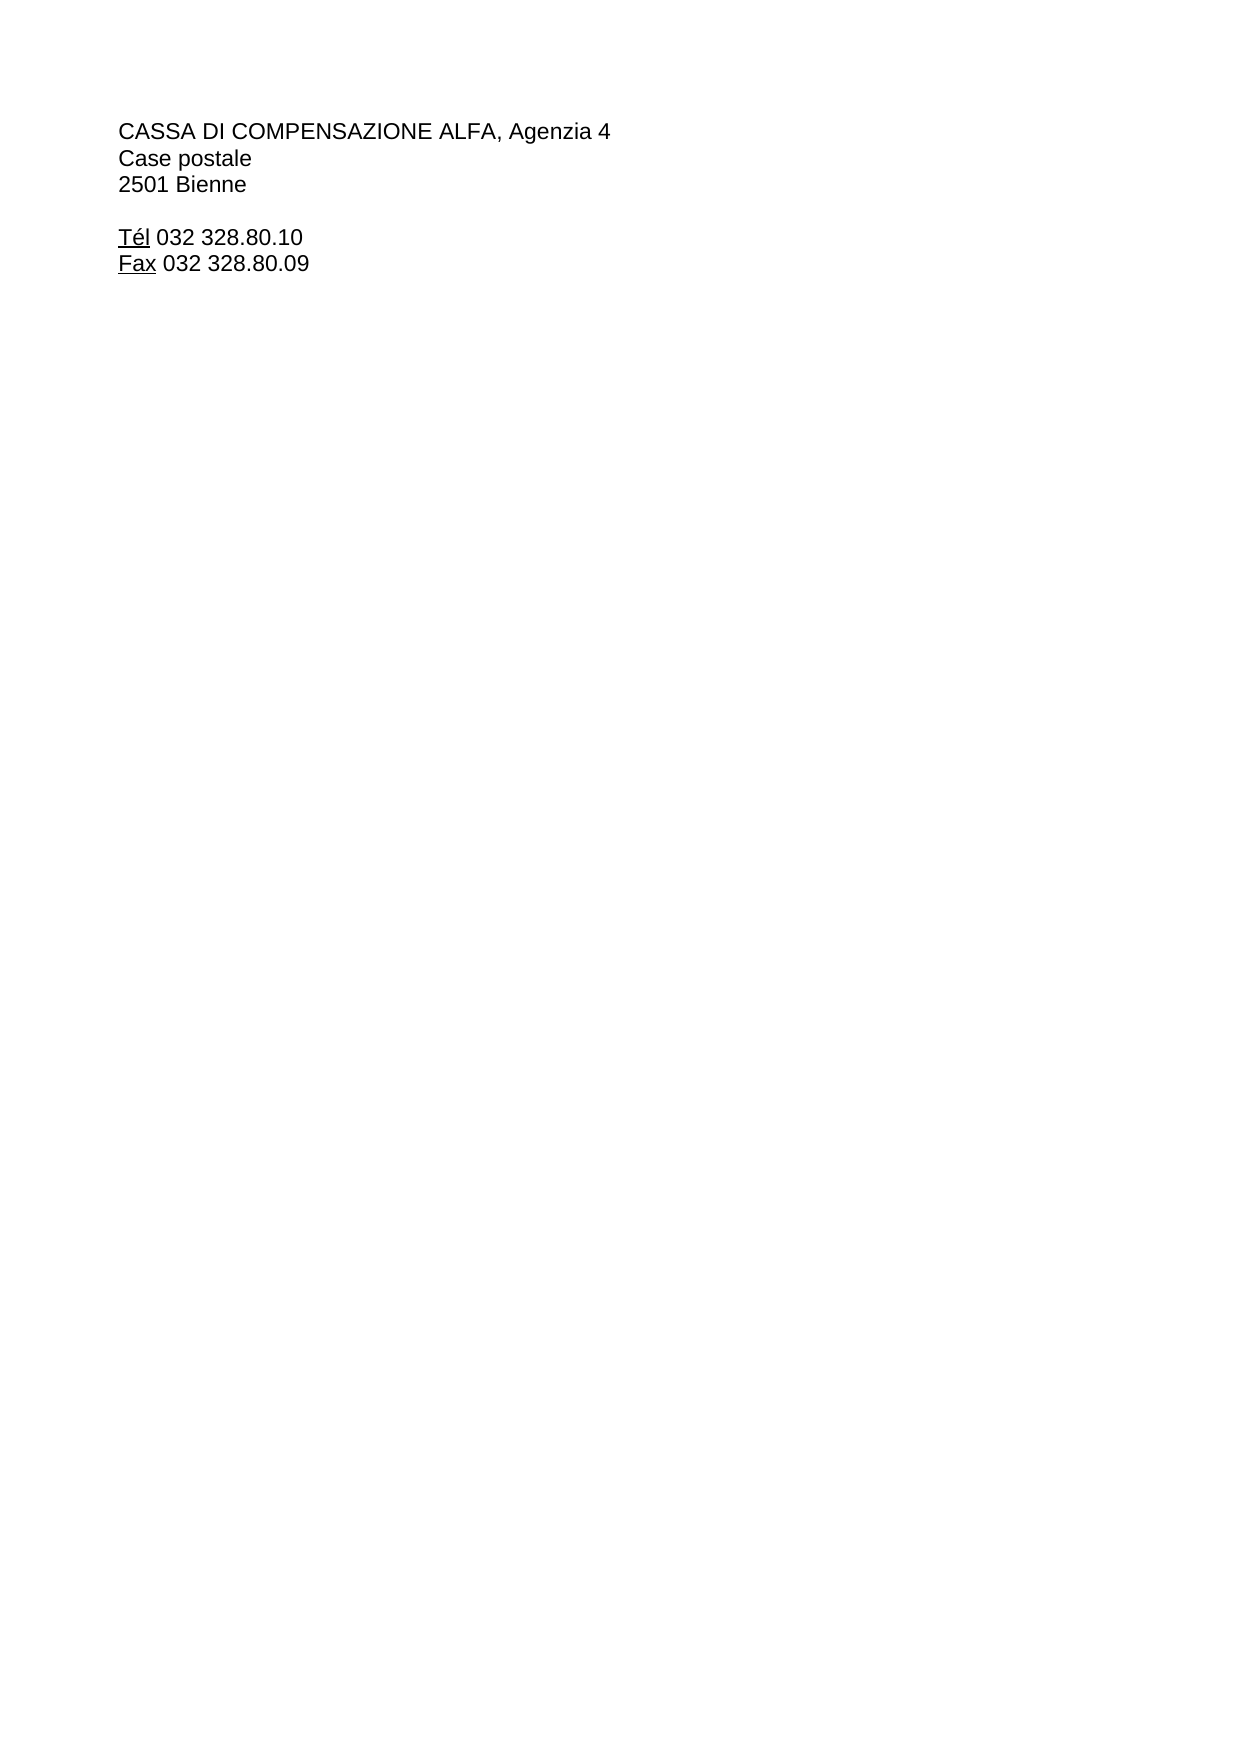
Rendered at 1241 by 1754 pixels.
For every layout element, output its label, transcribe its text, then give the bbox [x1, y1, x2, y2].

text Fax 032 328.80.09 [118, 250, 1122, 276]
text 2501 Bienne [118, 171, 1122, 197]
text CASSA DI COMPENSAZIONE ALFA, Agenzia 4 [118, 118, 1122, 144]
text Case postale [118, 144, 1122, 171]
text Tél 032 328.80.10 [118, 223, 1122, 250]
